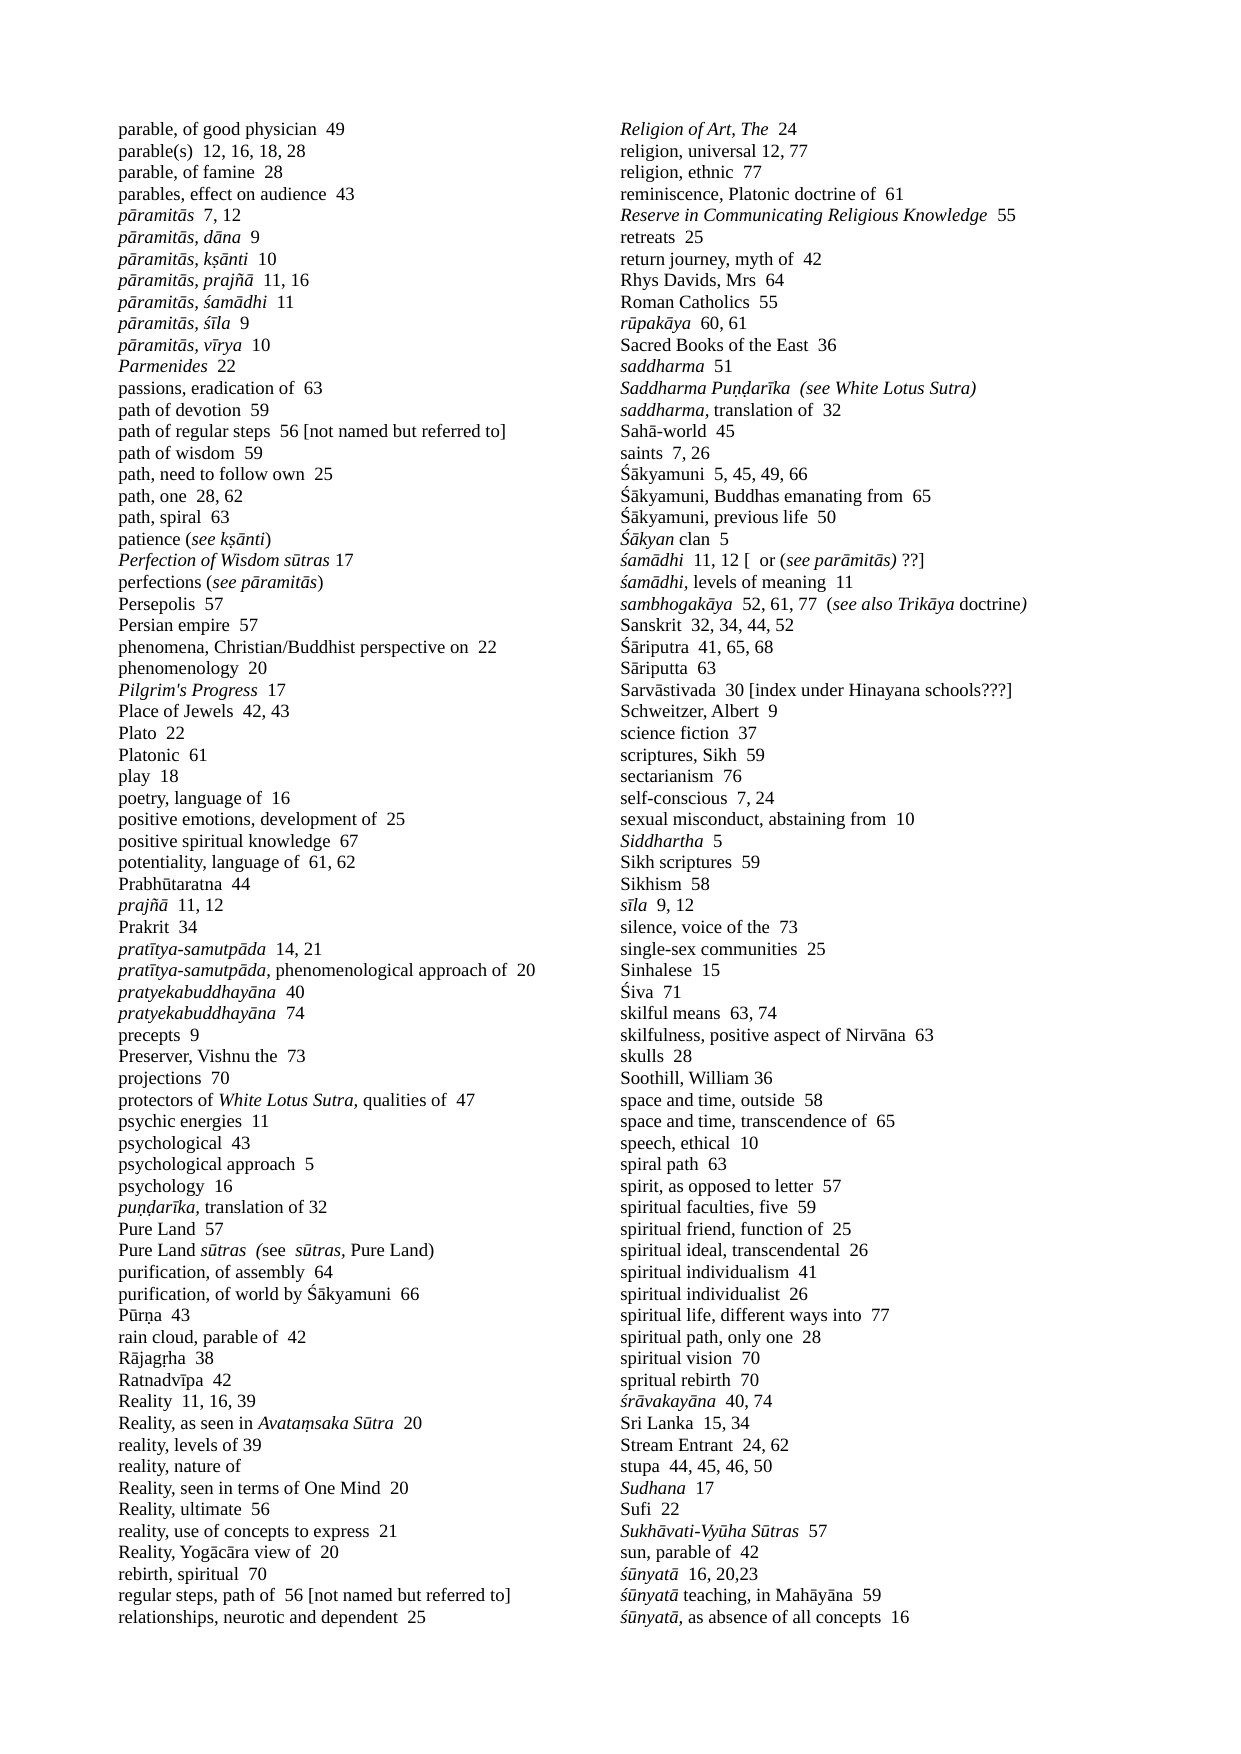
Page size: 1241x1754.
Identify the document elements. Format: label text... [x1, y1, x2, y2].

text Prabhūtaratna 44 [118, 873, 620, 894]
text Sarvāstivada 30 [index under Hinayana schools???] [620, 679, 1122, 700]
text rain cloud, parable of 42 [118, 1326, 620, 1347]
text Perfection of Wisdom sūtras 17 [118, 549, 620, 571]
text pāramitās, dāna 9 [118, 226, 620, 247]
text skilful means 63, 74 [620, 1002, 1122, 1024]
text Reality, as seen in Avataṃsaka Sūtra 20 [118, 1412, 620, 1433]
text pratyekabuddhayāna 74 [118, 1002, 620, 1024]
text perfections (see pāramitās) [118, 571, 620, 592]
text protectors of White Lotus Sutra, qualities of 47 [118, 1088, 620, 1110]
text Reality, Yogācāra view of 20 [118, 1541, 620, 1563]
text Saddharma Puṇḍarīka (see White Lotus Sutra) [620, 377, 1122, 398]
text precepts 9 [118, 1024, 620, 1045]
text purification, of assembly 64 [118, 1261, 620, 1282]
text space and time, outside 58 [620, 1088, 1122, 1110]
text spiritual vision 70 [620, 1347, 1122, 1369]
text parable, of good physician 49 [118, 118, 620, 140]
text single-sex communities 25 [620, 937, 1122, 959]
text skulls 28 [620, 1045, 1122, 1067]
text path of wisdom 59 [118, 442, 620, 463]
text Śiva 71 [620, 981, 1122, 1002]
text Śākyamuni, previous life 50 [620, 506, 1122, 528]
text relationships, neurotic and dependent 25 [118, 1606, 620, 1627]
text pāramitās, kṣānti 10 [118, 247, 620, 269]
text phenomena, Christian/Buddhist perspective on 22 [118, 636, 620, 657]
text śamādhi, levels of meaning 11 [620, 571, 1122, 592]
text reminiscence, Platonic doctrine of 61 [620, 183, 1122, 204]
text poetry, language of 16 [118, 787, 620, 808]
text spiritual individualism 41 [620, 1261, 1122, 1282]
text psychological approach 5 [118, 1153, 620, 1175]
text Reality 11, 16, 39 [118, 1390, 620, 1412]
text retreats 25 [620, 226, 1122, 247]
text Sacred Books of the East 36 [620, 334, 1122, 355]
text śūnyatā teaching, in Mahāyāna 59 [620, 1584, 1122, 1606]
text positive emotions, development of 25 [118, 808, 620, 830]
text Soothill, William 36 [620, 1067, 1122, 1088]
text path, need to follow own 25 [118, 463, 620, 485]
text Rājagṛha 38 [118, 1347, 620, 1369]
text psychology 16 [118, 1175, 620, 1196]
text Reality, seen in terms of One Mind 20 [118, 1477, 620, 1498]
text Śākyamuni 5, 45, 49, 66 [620, 463, 1122, 485]
text spiritual ideal, transcendental 26 [620, 1239, 1122, 1261]
text spiritual friend, function of 25 [620, 1218, 1122, 1239]
text passions, eradication of 63 [118, 377, 620, 398]
text speech, ethical 10 [620, 1132, 1122, 1153]
text Roman Catholics 55 [620, 291, 1122, 312]
text Śākyamuni, Buddhas emanating from 65 [620, 485, 1122, 506]
text Sahā-world 45 [620, 420, 1122, 442]
text pāramitās, śīla 9 [118, 312, 620, 334]
text path, one 28, 62 [118, 485, 620, 506]
text Sanskrit 32, 34, 44, 52 [620, 614, 1122, 636]
text spiral path 63 [620, 1153, 1122, 1175]
text Persepolis 57 [118, 592, 620, 614]
text saints 7, 26 [620, 442, 1122, 463]
text Śāriputra 41, 65, 68 [620, 636, 1122, 657]
text Pure Land 57 [118, 1218, 620, 1239]
text regular steps, path of 56 [not named but referred to] [118, 1584, 620, 1606]
text pratītya-samutpāda 14, 21 [118, 937, 620, 959]
text Sri Lanka 15, 34 [620, 1412, 1122, 1433]
text Sāriputta 63 [620, 657, 1122, 679]
text rūpakāya 60, 61 [620, 312, 1122, 334]
text reality, use of concepts to express 21 [118, 1520, 620, 1541]
text spirit, as opposed to letter 57 [620, 1175, 1122, 1196]
text Śākyan clan 5 [620, 528, 1122, 549]
text sexual misconduct, abstaining from 10 [620, 808, 1122, 830]
text parables, effect on audience 43 [118, 183, 620, 204]
text Pilgrim's Progress 17 [118, 679, 620, 700]
text Ratnadvīpa 42 [118, 1369, 620, 1390]
text Pūrṇa 43 [118, 1304, 620, 1326]
text spiritual life, different ways into 77 [620, 1304, 1122, 1326]
text Reserve in Communicating Religious Knowledge 55 [620, 204, 1122, 226]
text projections 70 [118, 1067, 620, 1088]
text puṇḍarīka, translation of 32 [118, 1196, 620, 1218]
text spritual rebirth 70 [620, 1369, 1122, 1390]
text stupa 44, 45, 46, 50 [620, 1455, 1122, 1477]
text Platonic 61 [118, 743, 620, 765]
text rebirth, spiritual 70 [118, 1563, 620, 1584]
text positive spiritual knowledge 67 [118, 830, 620, 851]
text Sinhalese 15 [620, 959, 1122, 981]
text Sudhana 17 [620, 1477, 1122, 1498]
text parable(s) 12, 16, 18, 28 [118, 140, 620, 161]
text psychic energies 11 [118, 1110, 620, 1132]
text Preserver, Vishnu the 73 [118, 1045, 620, 1067]
text Place of Jewels 42, 43 [118, 700, 620, 722]
text sun, parable of 42 [620, 1541, 1122, 1563]
text Parmenides 22 [118, 355, 620, 377]
text Sufi 22 [620, 1498, 1122, 1520]
text śrāvakayāna 40, 74 [620, 1390, 1122, 1412]
text śamādhi 11, 12 [ or (see parāmitās) ??] [620, 549, 1122, 571]
text Reality, ultimate 56 [118, 1498, 620, 1520]
text psychological 43 [118, 1132, 620, 1153]
text science fiction 37 [620, 722, 1122, 743]
text Sikhism 58 [620, 873, 1122, 894]
text śūnyatā, as absence of all concepts 16 [620, 1606, 1122, 1627]
text silence, voice of the 73 [620, 916, 1122, 937]
text Pure Land sūtras (see sūtras, Pure Land) [118, 1239, 620, 1261]
text Stream Entrant 24, 62 [620, 1433, 1122, 1455]
text Siddhartha 5 [620, 830, 1122, 851]
text Schweitzer, Albert 9 [620, 700, 1122, 722]
text religion, universal 12, 77 [620, 140, 1122, 161]
text pāramitās, vīrya 10 [118, 334, 620, 355]
text prajñā 11, 12 [118, 894, 620, 916]
text purification, of world by Śākyamuni 66 [118, 1282, 620, 1304]
text pāramitās, śamādhi 11 [118, 291, 620, 312]
text sectarianism 76 [620, 765, 1122, 787]
text path of devotion 59 [118, 398, 620, 420]
text spiritual path, only one 28 [620, 1326, 1122, 1347]
text Prakrit 34 [118, 916, 620, 937]
text path, spiral 63 [118, 506, 620, 528]
text parable, of famine 28 [118, 161, 620, 183]
text phenomenology 20 [118, 657, 620, 679]
text pāramitās 7, 12 [118, 204, 620, 226]
text self-conscious 7, 24 [620, 787, 1122, 808]
text patience (see kṣānti) [118, 528, 620, 549]
text space and time, transcendence of 65 [620, 1110, 1122, 1132]
text skilfulness, positive aspect of Nirvāna 63 [620, 1024, 1122, 1045]
text Religion of Art, The 24 [620, 118, 1122, 140]
text Persian empire 57 [118, 614, 620, 636]
text Sukhāvati-Vyūha Sūtras 57 [620, 1520, 1122, 1541]
text return journey, myth of 42 [620, 247, 1122, 269]
text reality, nature of [118, 1455, 620, 1477]
text saddharma, translation of 32 [620, 398, 1122, 420]
text Rhys Davids, Mrs 64 [620, 269, 1122, 291]
text reality, levels of 39 [118, 1433, 620, 1455]
text scriptures, Sikh 59 [620, 743, 1122, 765]
text play 18 [118, 765, 620, 787]
text pratītya-samutpāda, phenomenological approach of 20 [118, 959, 620, 981]
text pratyekabuddhayāna 40 [118, 981, 620, 1002]
text sīla 9, 12 [620, 894, 1122, 916]
text Sikh scriptures 59 [620, 851, 1122, 873]
text śūnyatā 16, 20,23 [620, 1563, 1122, 1584]
text spiritual faculties, five 59 [620, 1196, 1122, 1218]
text spiritual individualist 26 [620, 1282, 1122, 1304]
text path of regular steps 56 [not named but referred to] [118, 420, 620, 442]
text religion, ethnic 77 [620, 161, 1122, 183]
text pāramitās, prajñā 11, 16 [118, 269, 620, 291]
text saddharma 51 [620, 355, 1122, 377]
text Plato 22 [118, 722, 620, 743]
text sambhogakāya 52, 61, 77 (see also Trikāya doctrine) [620, 592, 1122, 614]
text potentiality, language of 61, 62 [118, 851, 620, 873]
